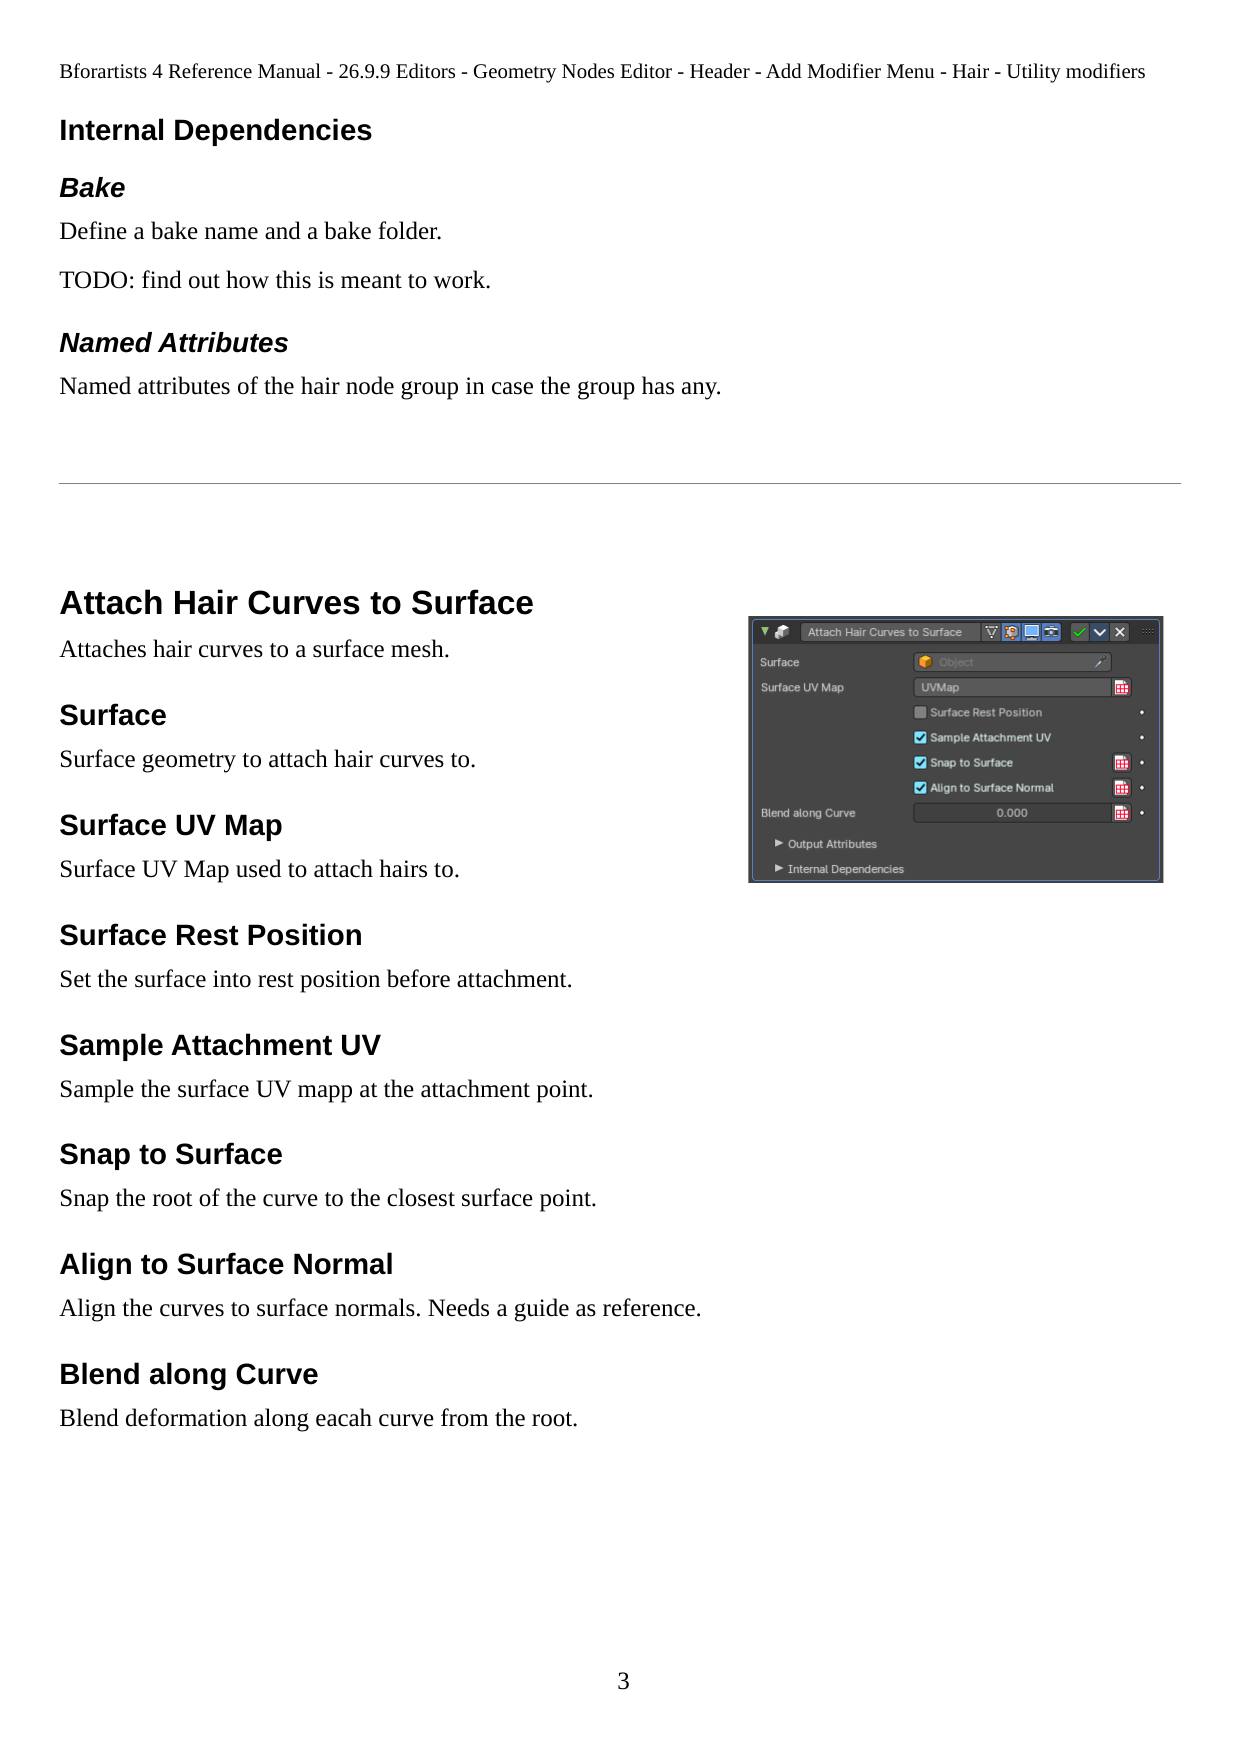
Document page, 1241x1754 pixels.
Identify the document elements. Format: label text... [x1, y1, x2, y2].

text Surface geometry to attach hair curves to. [59, 744, 748, 773]
subtitle Surface Rest Position [59, 917, 1181, 951]
subtitle Internal Dependencies [59, 113, 1181, 146]
subtitle Surface UV Map [59, 808, 748, 841]
subtitle Bake [59, 171, 1181, 203]
text Set the surface into rest position before attachment. [59, 964, 1181, 992]
text TODO: find out how this is meant to work. [59, 265, 1181, 293]
subtitle Surface [59, 698, 748, 731]
subtitle Blend along Curve [59, 1357, 1181, 1391]
subtitle Align to Surface Normal [59, 1247, 1181, 1281]
text Surface UV Map used to attach hairs to. [59, 854, 748, 883]
text Align the curves to surface normals. Needs a guide as reference. [59, 1293, 1181, 1322]
picture [748, 616, 1164, 883]
subtitle Sample Attachment UV [59, 1027, 1181, 1061]
subtitle [1164, 698, 1181, 731]
subtitle Attach Hair Curves to Surface [59, 583, 1181, 622]
subtitle Named Attributes [59, 326, 1181, 358]
text Sample the surface UV mapp at the attachment point. [59, 1074, 1181, 1102]
subtitle [1164, 808, 1181, 841]
text Blend deformation along eacah curve from the root. [59, 1403, 1181, 1432]
text Snap the root of the curve to the closest surface point. [59, 1183, 1181, 1212]
subtitle Snap to Surface [59, 1137, 1181, 1171]
text Define a bake name and a bake folder. [59, 216, 1181, 244]
text Named attributes of the hair node group in case the group has any. [59, 371, 1181, 399]
text Attaches hair curves to a surface mesh. [59, 634, 748, 663]
